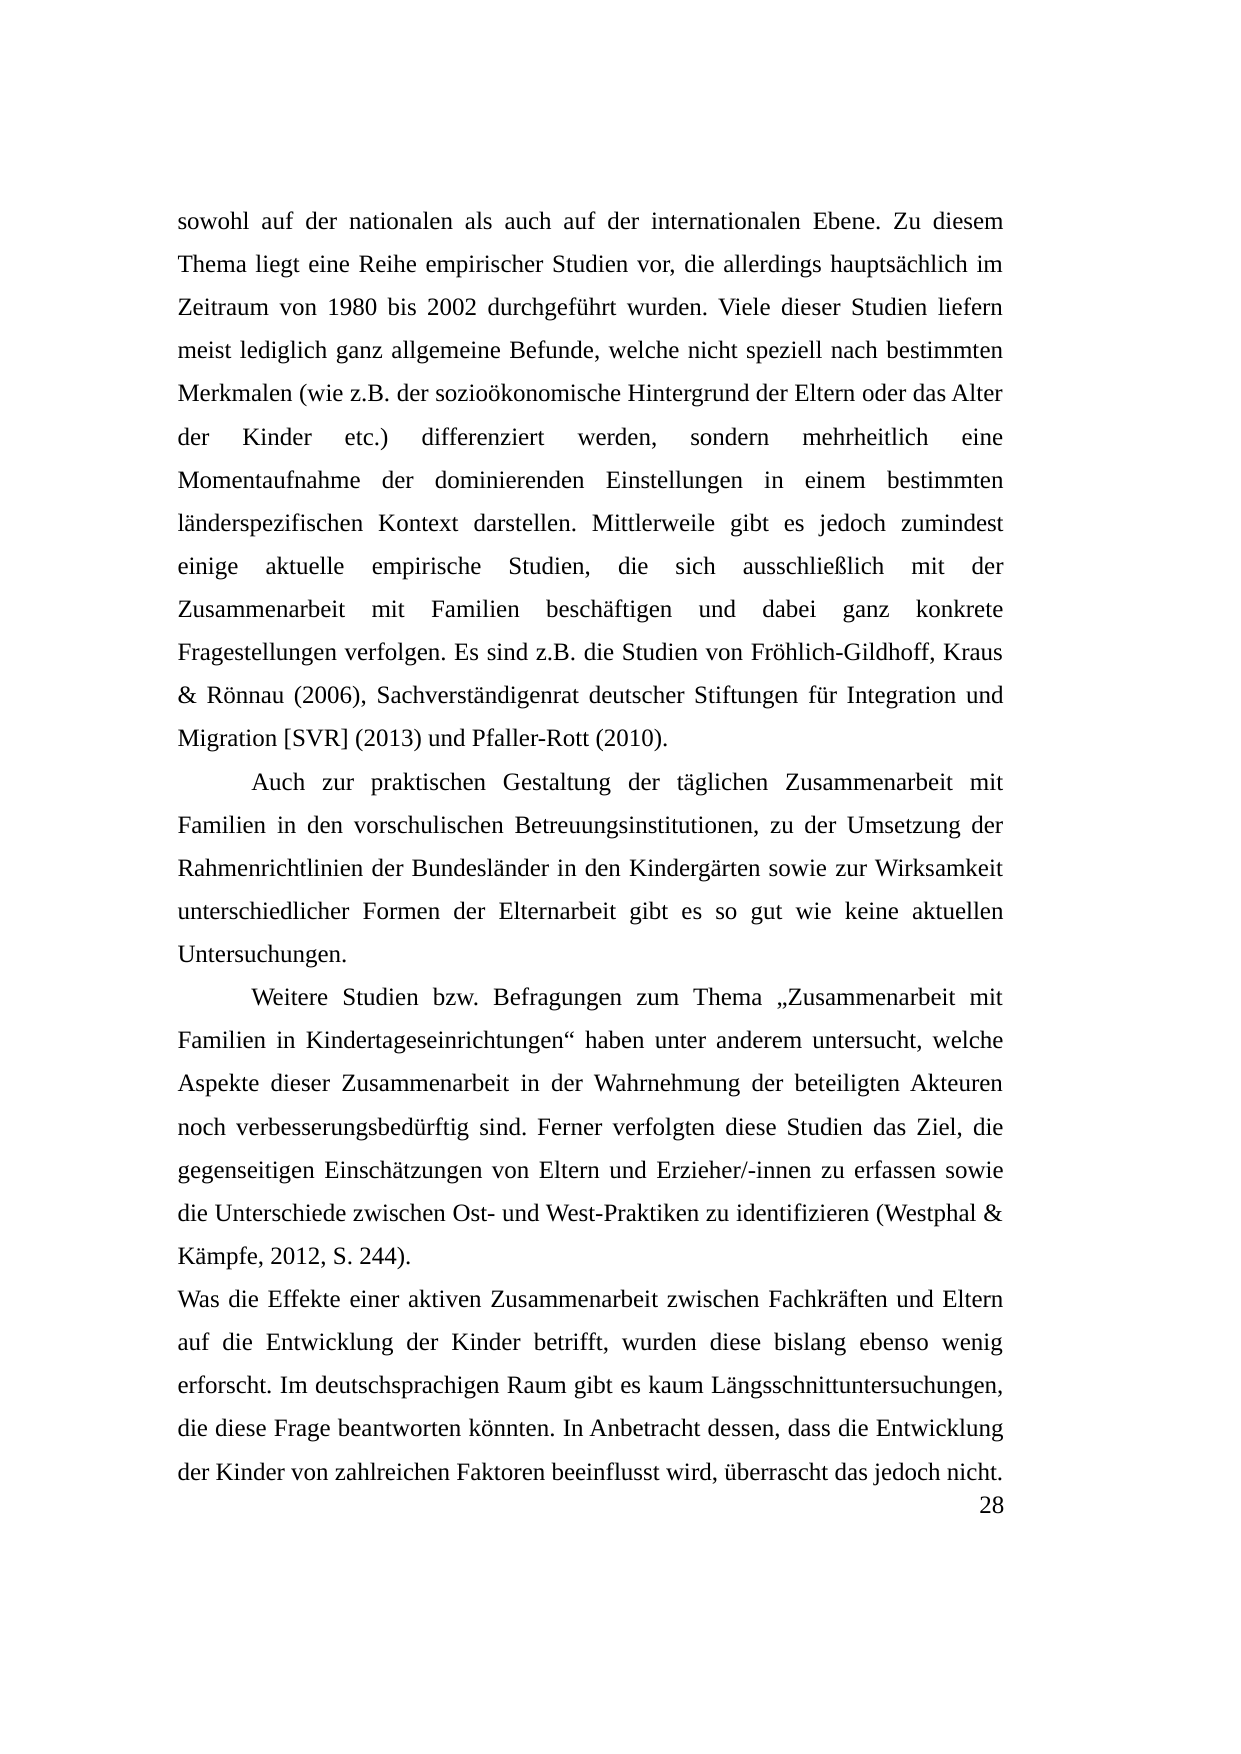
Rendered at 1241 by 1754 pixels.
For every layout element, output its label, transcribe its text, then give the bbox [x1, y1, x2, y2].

text sowohl auf der nationalen als auch auf der internationalen Ebene. Zu diesem Thema liegt eine Reihe empirischer Studien vor, die allerdings hauptsächlich im Zeitraum von 1980 bis 2002 durchgeführt wurden. Viele dieser Studien liefern meist lediglich ganz allgemeine Befunde, welche nicht speziell nach bestimmten Merkmalen (wie z.B. der sozioökonomische Hintergrund der Eltern oder das Alter der Kinder etc.) differenziert werden, sondern mehrheitlich eine Momentaufnahme der dominierenden Einstellungen in einem bestimmten länderspezifischen Kontext darstellen. Mittlerweile gibt es jedoch zumindest einige aktuelle empirische Studien, die sich ausschließlich mit der Zusammenarbeit mit Familien beschäftigen und dabei ganz konkrete Fragestellungen verfolgen. Es sind z.B. die Studien von Fröhlich-Gildhoff, Kraus & Rönnau (2006), Sachverständigenrat deutscher Stiftungen für Integration und Migration [SVR] (2013) und Pfaller-Rott (2010). [177, 206, 1004, 752]
text Was die Effekte einer aktiven Zusammenarbeit zwischen Fachkräften und Eltern auf die Entwicklung der Kinder betrifft, wurden diese bislang ebenso wenig erforscht. Im deutschsprachigen Raum gibt es kaum Längsschnittuntersuchungen, die diese Frage beantworten könnten. In Anbetracht dessen, dass die Entwicklung der Kinder von zahlreichen Faktoren beeinflusst wird, überrascht das jedoch nicht. [177, 1284, 1004, 1485]
text Weitere Studien bzw. Befragungen zum Thema „Zusammenarbeit mit Familien in Kindertageseinrichtungen“ haben unter anderem untersucht, welche Aspekte dieser Zusammenarbeit in der Wahrnehmung der beteiligten Akteuren noch verbesserungsbedürftig sind. Ferner verfolgten diese Studien das Ziel, die gegenseitigen Einschätzungen von Eltern und Erzieher/-innen zu erfassen sowie die Unterschiede zwischen Ost- und West-Praktiken zu identifizieren (Westphal & Kämpfe, 2012, S. 244). [177, 982, 1004, 1270]
text Auch zur praktischen Gestaltung der täglichen Zusammenarbeit mit Familien in den vorschulischen Betreuungsinstitutionen, zu der Umsetzung der Rahmenrichtlinien der Bundesländer in den Kindergärten sowie zur Wirksamkeit unterschiedlicher Formen der Elternarbeit gibt es so gut wie keine aktuellen Untersuchungen. [177, 767, 1004, 968]
